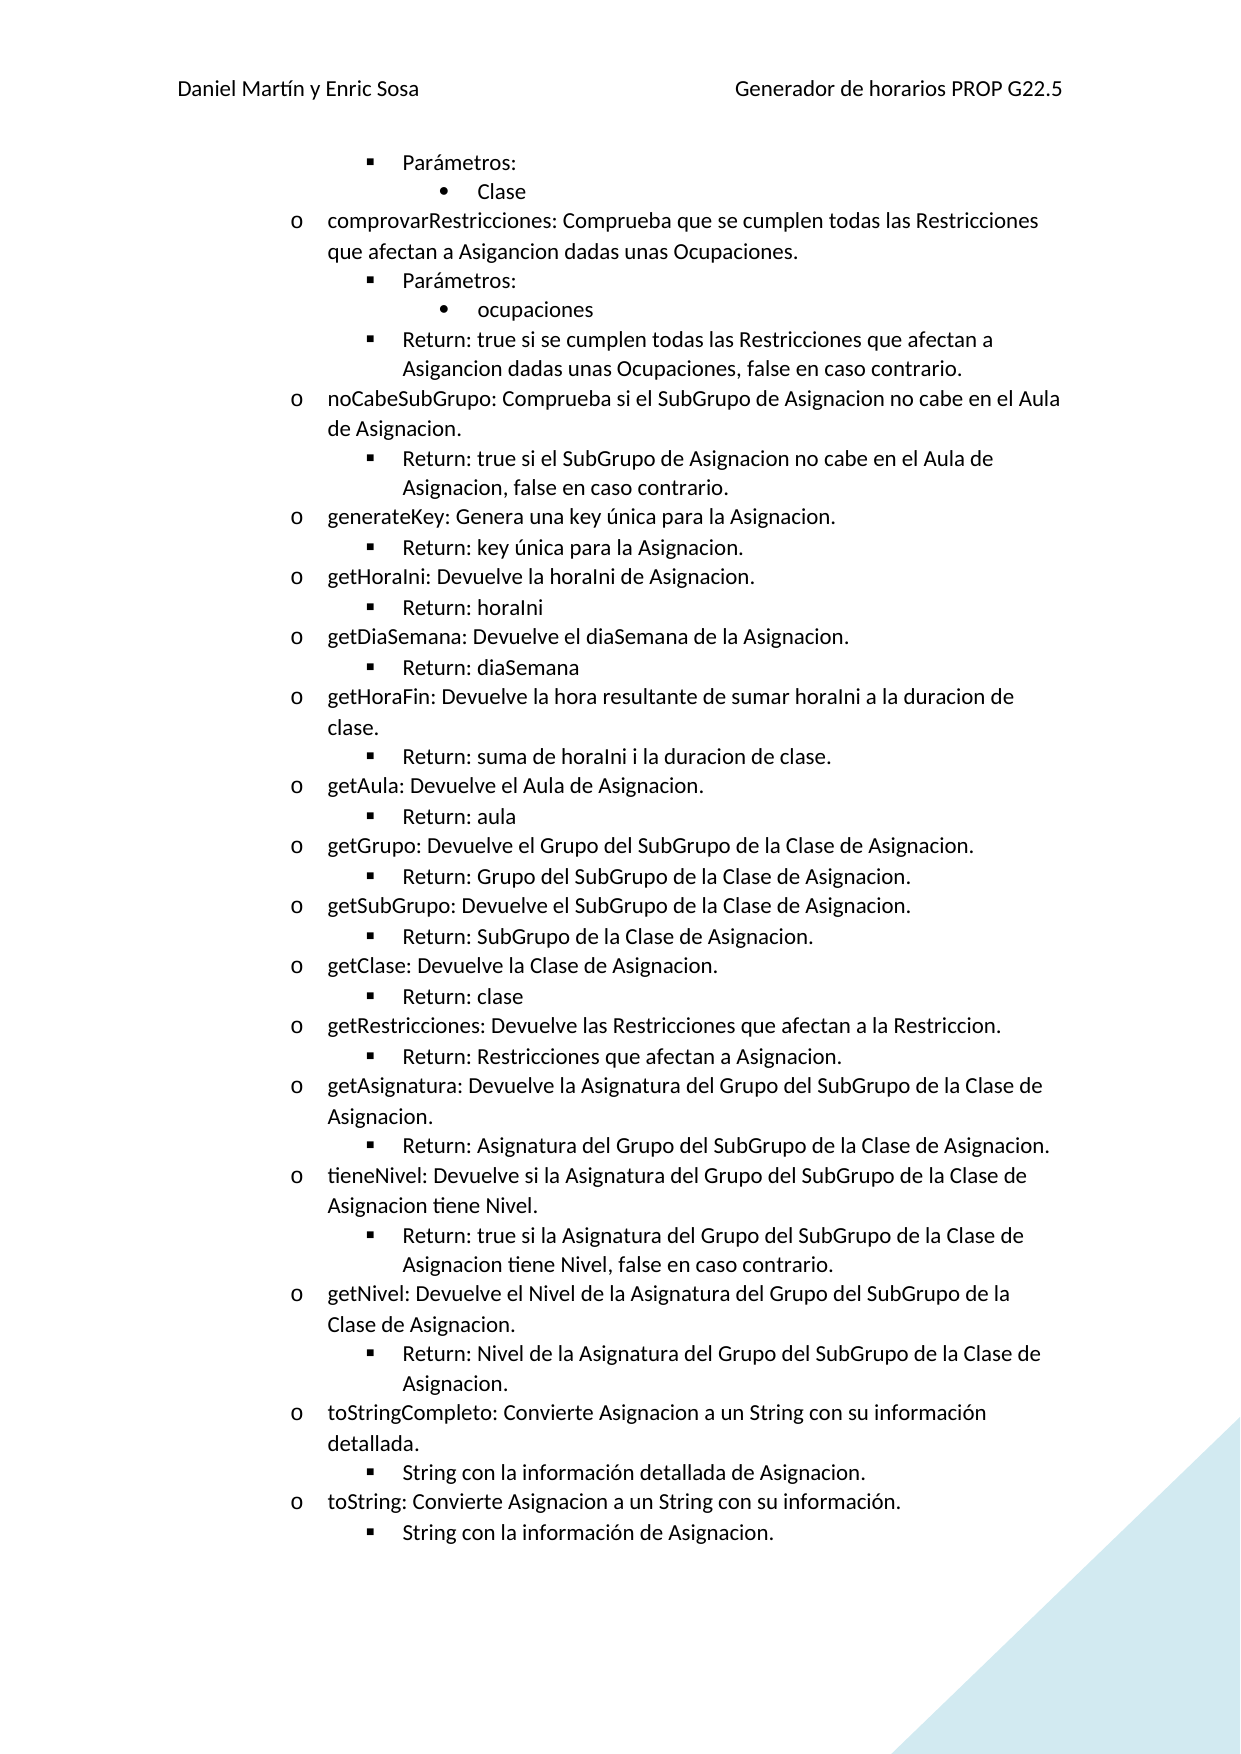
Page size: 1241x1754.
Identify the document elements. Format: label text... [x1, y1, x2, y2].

list Return: key única para la Asignacion. [365, 533, 1063, 561]
list getHoraIni: Devuelve la horaIni de Asignacion. [290, 562, 1063, 592]
list Parámetros: [365, 148, 1063, 176]
list ocupaciones [440, 296, 1063, 324]
list Return: Grupo del SubGrupo de la Clase de Asignacion. [365, 862, 1063, 890]
list String con la información de Asignacion. [365, 1518, 1063, 1546]
list tieneNivel: Devuelve si la Asignatura del Grupo del SubGrupo de la Clase de Asignacion tiene Nivel. [290, 1161, 1063, 1219]
list Return: clase [365, 982, 1063, 1010]
list Return: SubGrupo de la Clase de Asignacion. [365, 922, 1063, 950]
list Return: true si se cumplen todas las Restricciones que afectan a Asigancion dadas unas Ocupaciones, false en caso contrario. [365, 325, 1063, 382]
list getClase: Devuelve la Clase de Asignacion. [290, 952, 1063, 981]
list noCabeSubGrupo: Comprueba si el SubGrupo de Asignacion no cabe en el Aula de Asignacion. [290, 384, 1063, 442]
list Return: horaIni [365, 593, 1063, 621]
list toStringCompleto: Convierte Asignacion a un String con su información detallada. [290, 1398, 1063, 1457]
list getAula: Devuelve el Aula de Asignacion. [290, 772, 1063, 801]
list getDiaSemana: Devuelve el diaSemana de la Asignacion. [290, 622, 1063, 652]
list getGrupo: Devuelve el Grupo del SubGrupo de la Clase de Asignacion. [290, 832, 1063, 861]
list getRestricciones: Devuelve las Restricciones que afectan a la Restriccion. [290, 1012, 1063, 1041]
list Return: diaSemana [365, 653, 1063, 681]
list Return: suma de horaIni i la duracion de clase. [365, 742, 1063, 770]
list getHoraFin: Devuelve la hora resultante de sumar horaIni a la duracion de clase. [290, 682, 1063, 741]
list Return: aula [365, 802, 1063, 830]
list getAsignatura: Devuelve la Asignatura del Grupo del SubGrupo de la Clase de Asignacion. [290, 1072, 1063, 1130]
list toString: Convierte Asignacion a un String con su información. [290, 1487, 1063, 1517]
list String con la información detallada de Asignacion. [365, 1458, 1063, 1486]
list Clase [440, 177, 1063, 205]
list Return: true si el SubGrupo de Asignacion no cabe en el Aula de Asignacion, false en caso contrario. [365, 444, 1063, 501]
list getNivel: Devuelve el Nivel de la Asignatura del Grupo del SubGrupo de la Clase de Asignacion. [290, 1279, 1063, 1338]
list Parámetros: [365, 266, 1063, 294]
list getSubGrupo: Devuelve el SubGrupo de la Clase de Asignacion. [290, 892, 1063, 921]
list Return: Nivel de la Asignatura del Grupo del SubGrupo de la Clase de Asignacion. [365, 1339, 1063, 1397]
list Return: Restricciones que afectan a Asignacion. [365, 1042, 1063, 1070]
list comprovarRestricciones: Comprueba que se cumplen todas las Restricciones que afectan a Asigancion dadas unas Ocupaciones. [290, 206, 1063, 265]
list Return: true si la Asignatura del Grupo del SubGrupo de la Clase de Asignacion tiene Nivel, false en caso contrario. [365, 1221, 1063, 1278]
list Return: Asignatura del Grupo del SubGrupo de la Clase de Asignacion. [365, 1132, 1063, 1159]
list generateKey: Genera una key única para la Asignacion. [290, 502, 1063, 532]
